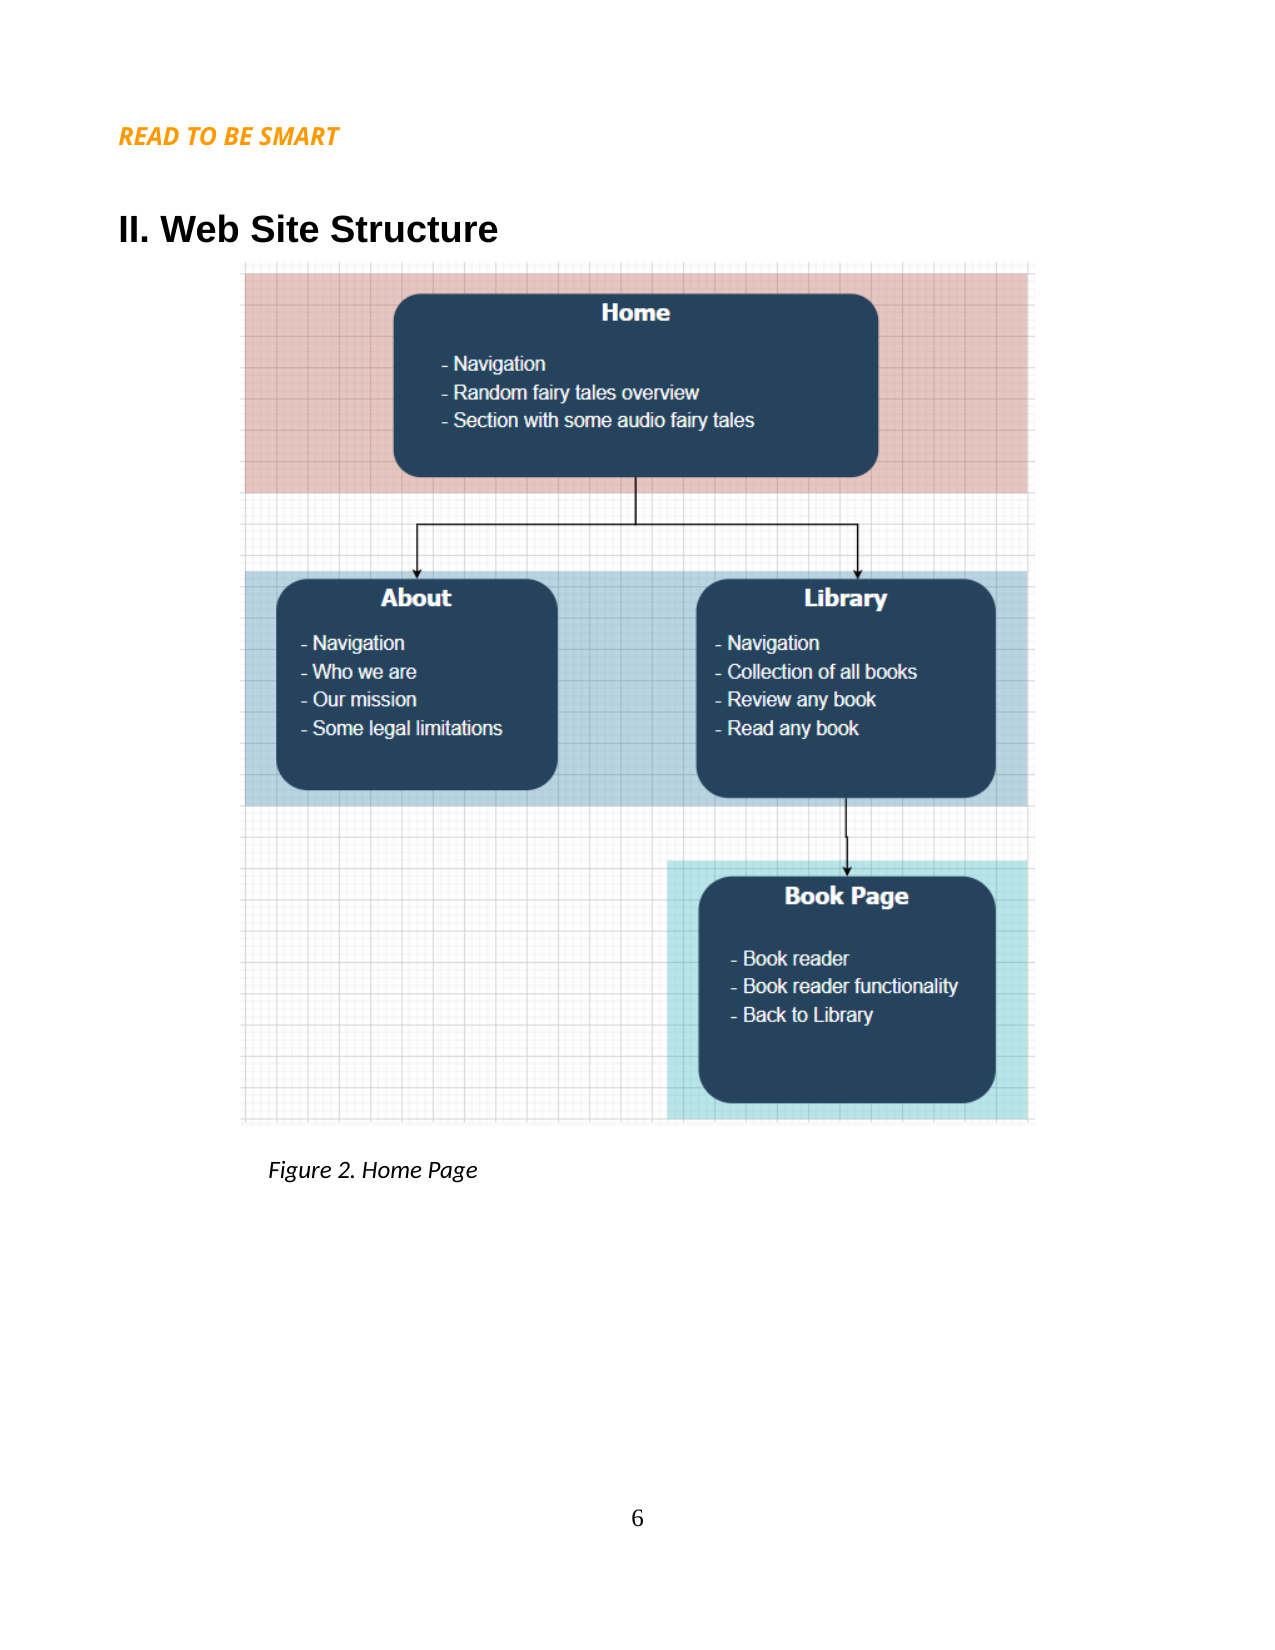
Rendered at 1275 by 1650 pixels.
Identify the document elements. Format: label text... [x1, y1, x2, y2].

picture [240, 262, 1035, 1126]
subtitle II. Web Site Structure [118, 207, 1157, 250]
text Figure 2. Home Page [118, 1125, 1157, 1184]
